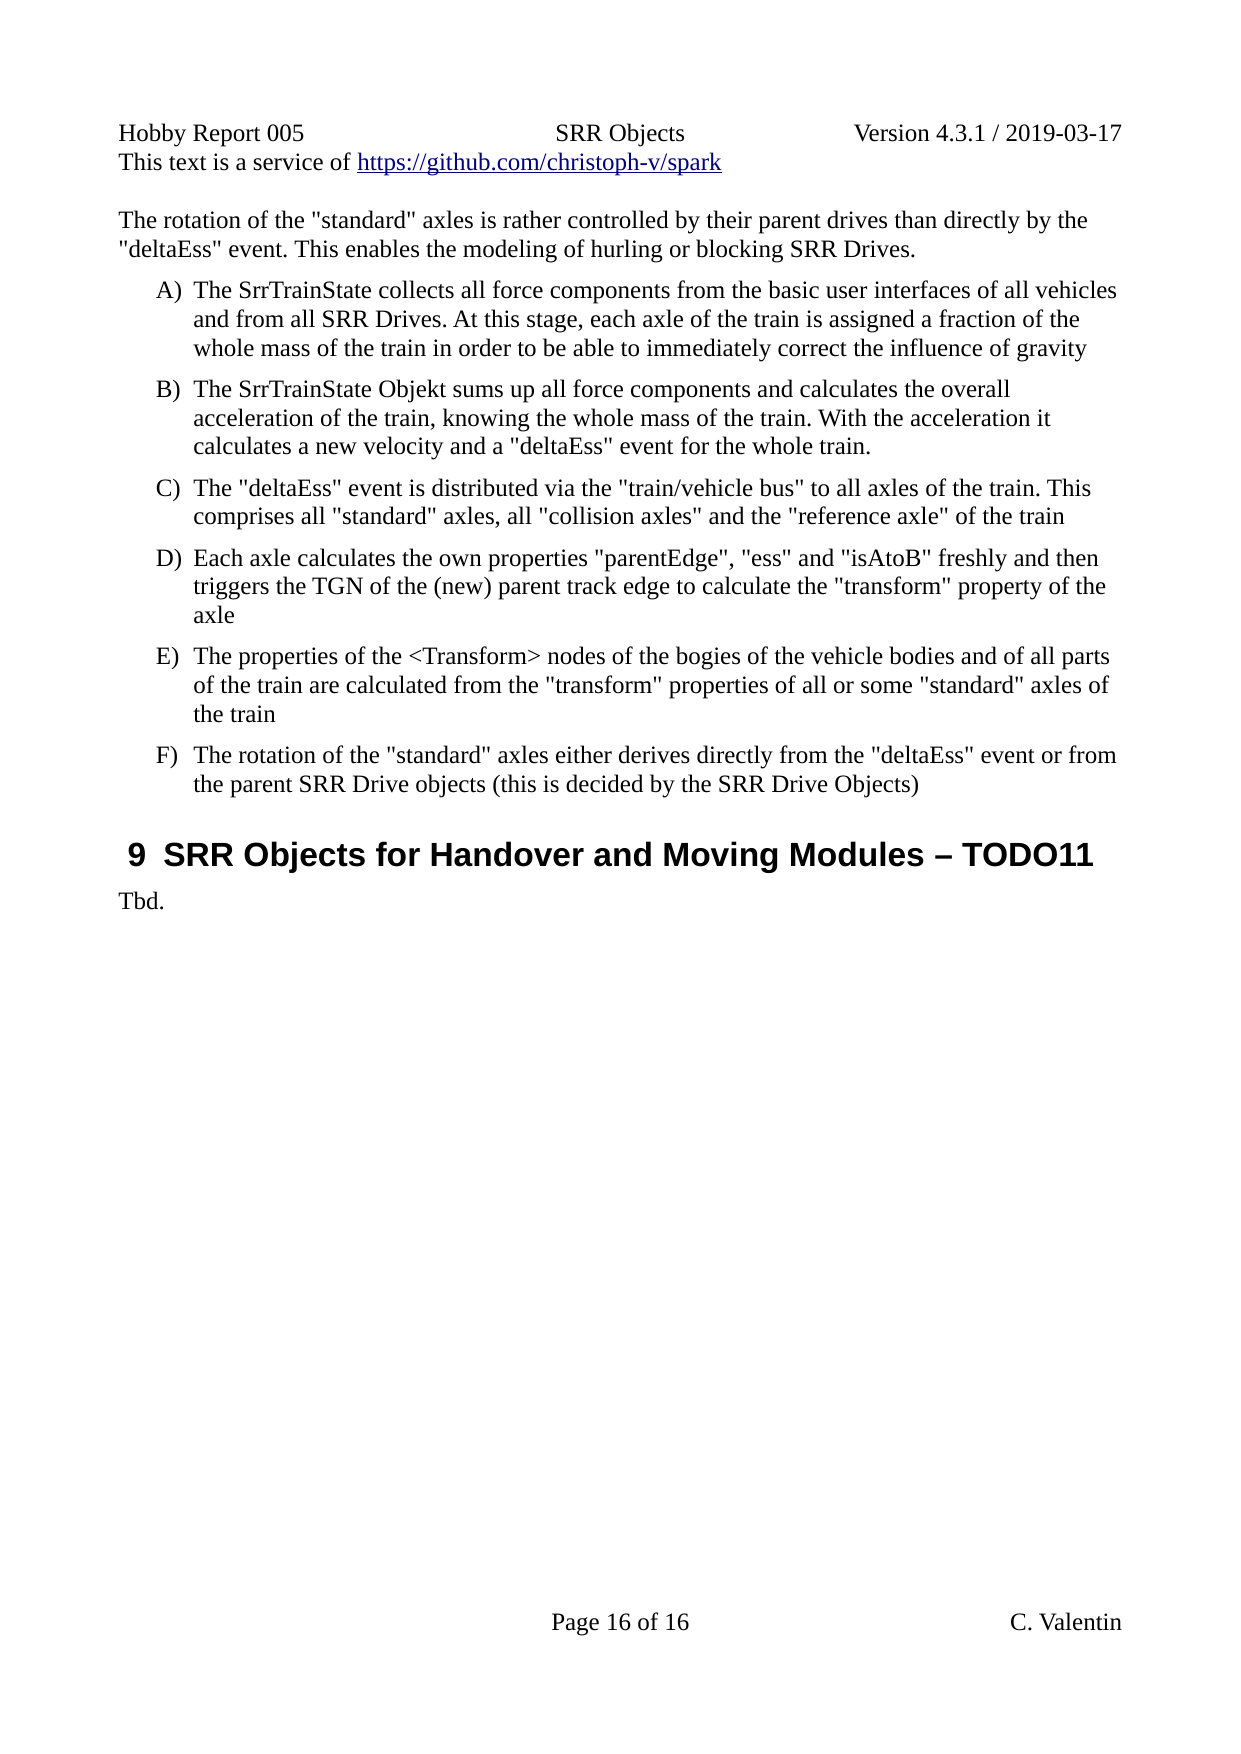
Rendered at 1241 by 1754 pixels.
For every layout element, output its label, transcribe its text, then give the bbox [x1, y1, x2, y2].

list The SrrTrainState collects all force components from the basic user interfaces of all vehicles and from all SRR Drives. At this stage, each axle of the train is assigned a fraction of the whole mass of the train in order to be able to immediately correct the influence of gravity [156, 275, 1122, 361]
list The rotation of the "standard" axles either derives directly from the "deltaEss" event or from the parent SRR Drive objects (this is decided by the SRR Drive Objects) [156, 740, 1122, 798]
list The properties of the <Transform> nodes of the bogies of the vehicle bodies and of all parts of the train are calculated from the "transform" properties of all or some "standard" axles of the train [156, 641, 1122, 728]
text Tbd. [118, 886, 1122, 915]
list The "deltaEss" event is distributed via the "train/vehicle bus" to all axles of the train. This comprises all "standard" axles, all "collision axles" and the "reference axle" of the train [156, 473, 1122, 530]
list The SrrTrainState Objekt sums up all force components and calculates the overall acceleration of the train, knowing the whole mass of the train. With the acceleration it calculates a new velocity and a "deltaEss" event for the whole train. [156, 374, 1122, 460]
subtitle SRR Objects for Handover and Moving Modules – TODO11 [118, 835, 1122, 874]
text The rotation of the "standard" axles is rather controlled by their parent drives than directly by the "deltaEss" event. This enables the modeling of hurling or blocking SRR Drives. [118, 205, 1122, 263]
list Each axle calculates the own properties "parentEdge", "ess" and "isAtoB" freshly and then triggers the TGN of the (new) parent track edge to calculate the "transform" property of the axle [156, 543, 1122, 629]
